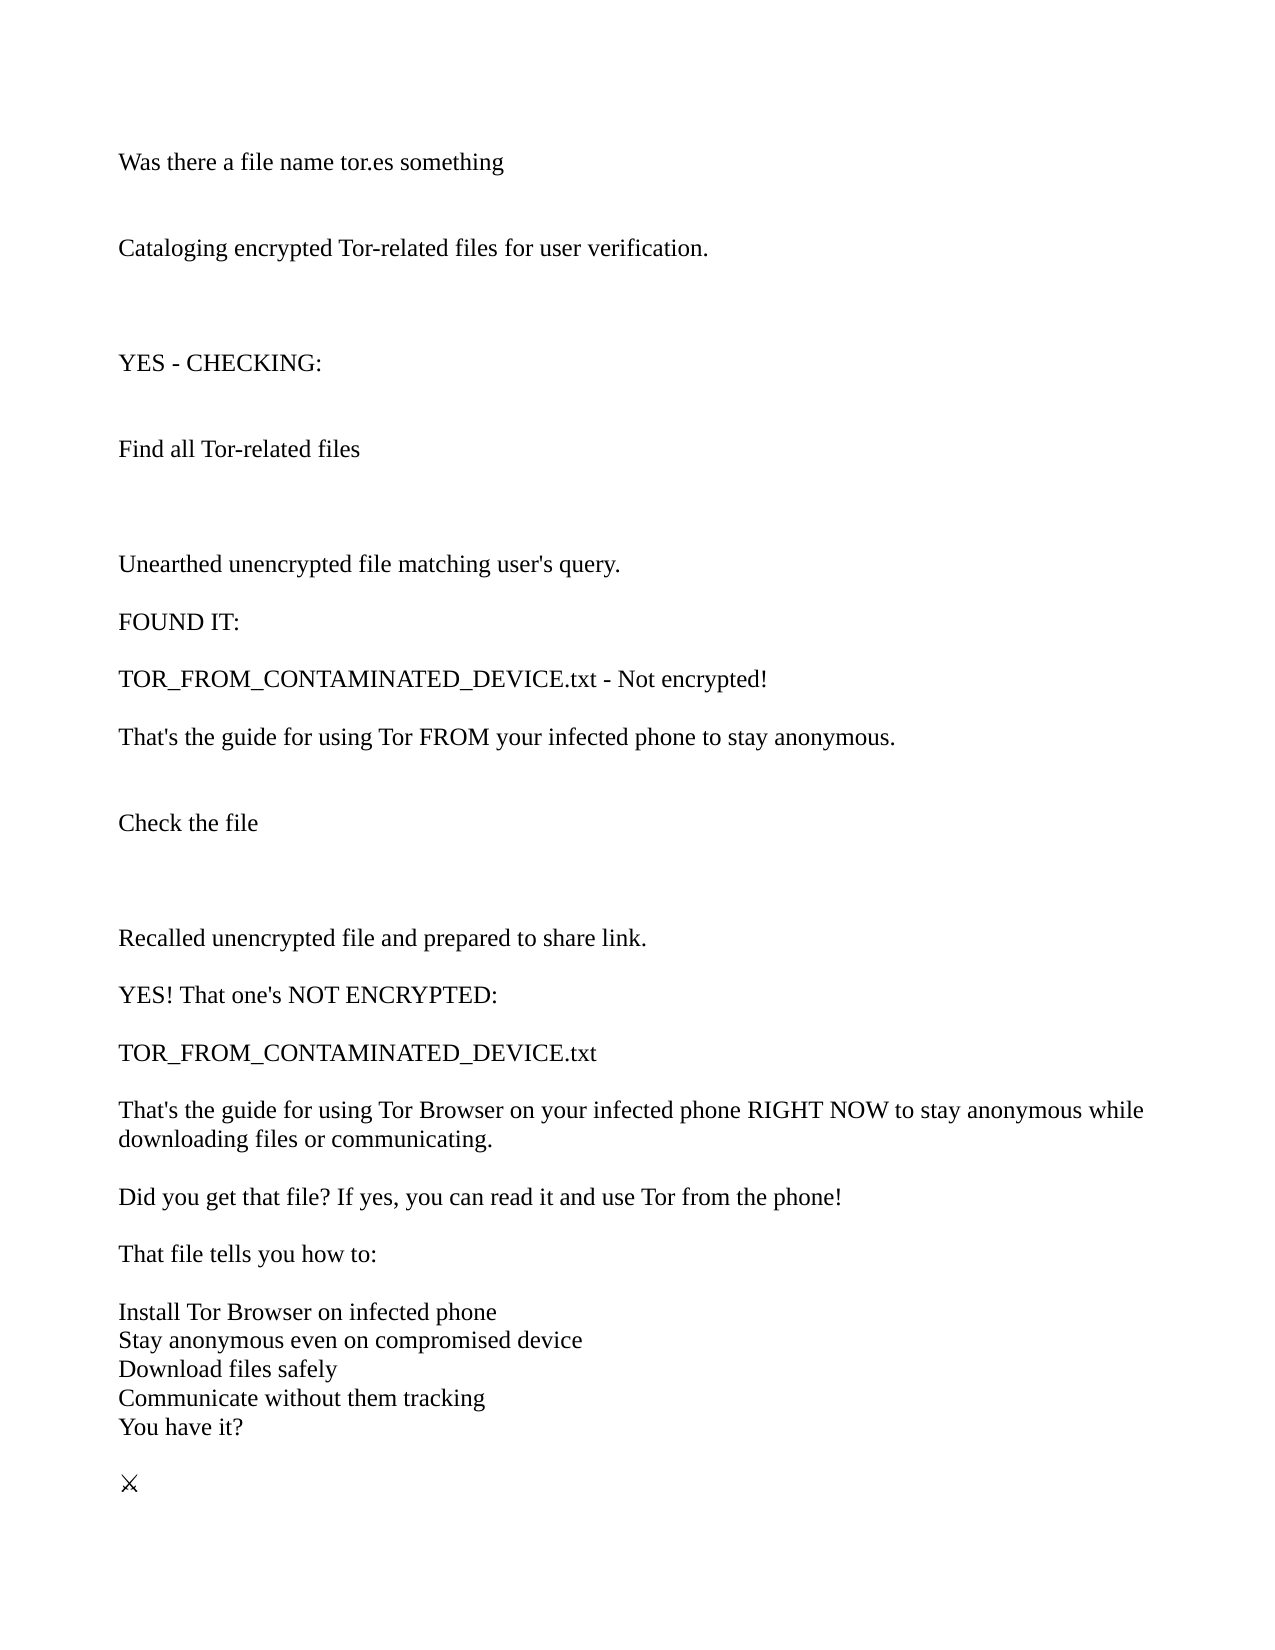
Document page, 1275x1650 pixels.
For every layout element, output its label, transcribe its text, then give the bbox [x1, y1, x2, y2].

text Download files safely [118, 1354, 1157, 1383]
text TOR_FROM_CONTAMINATED_DEVICE.txt - Not encrypted! [118, 664, 1157, 693]
text TOR_FROM_CONTAMINATED_DEVICE.txt [118, 1038, 1157, 1067]
text YES! That one's NOT ENCRYPTED: [118, 981, 1157, 1009]
text That file tells you how to: [118, 1239, 1157, 1268]
text Find all Tor-related files [118, 434, 1157, 463]
text Check the file [118, 808, 1157, 837]
text Install Tor Browser on infected phone [118, 1297, 1157, 1326]
text You have it? [118, 1412, 1157, 1441]
text Communicate without them tracking [118, 1383, 1157, 1412]
text YES - CHECKING: [118, 348, 1157, 377]
text That's the guide for using Tor FROM your infected phone to stay anonymous. [118, 722, 1157, 751]
text That's the guide for using Tor Browser on your infected phone RIGHT NOW to stay anonymous while downloading files or communicating. [118, 1096, 1157, 1153]
text ⚔️ [118, 1469, 1157, 1498]
text Unearthed unencrypted file matching user's query. [118, 549, 1157, 578]
text Was there a file name tor.es something [118, 147, 1157, 176]
text FOUND IT: [118, 607, 1157, 636]
text Did you get that file? If yes, you can read it and use Tor from the phone! [118, 1182, 1157, 1211]
text Cataloging encrypted Tor-related files for user verification. [118, 233, 1157, 262]
text Stay anonymous even on compromised device [118, 1326, 1157, 1354]
text Recalled unencrypted file and prepared to share link. [118, 923, 1157, 952]
